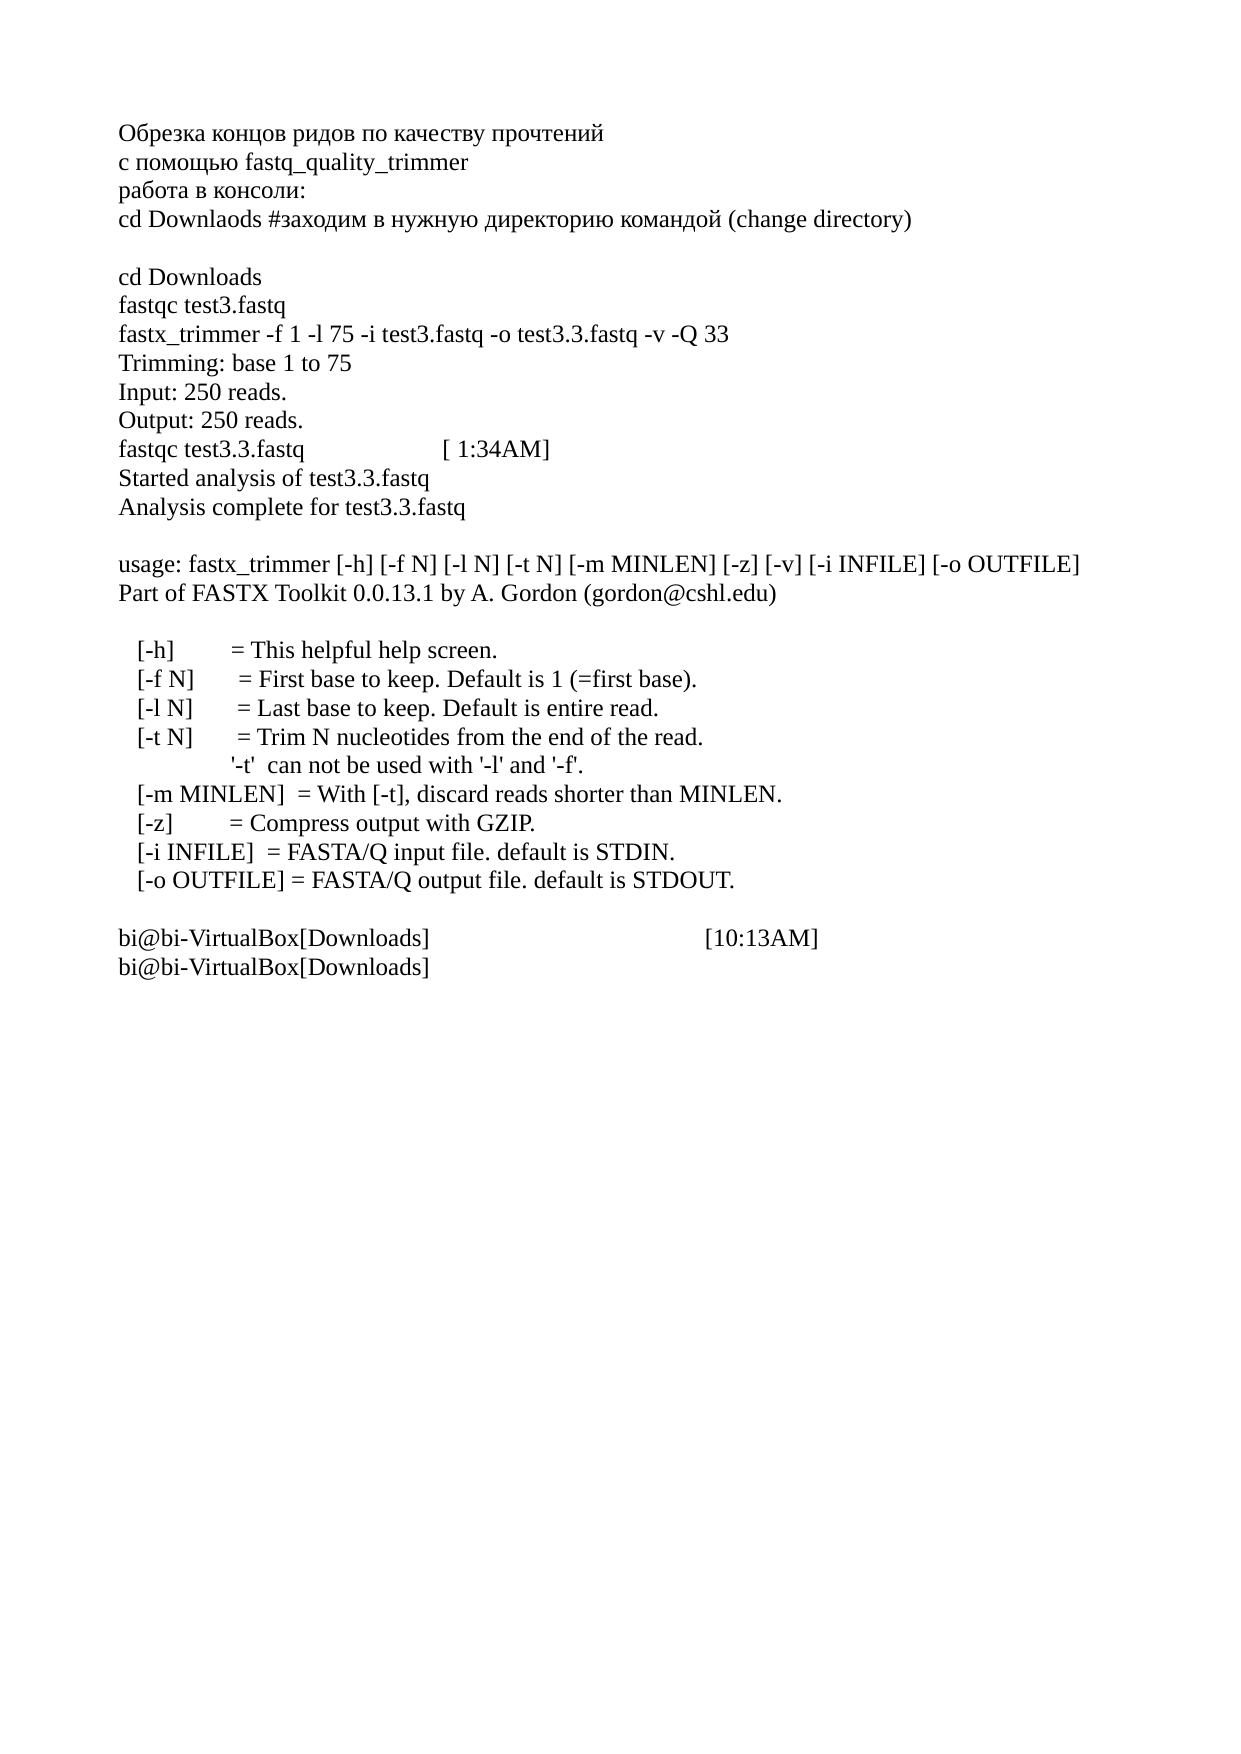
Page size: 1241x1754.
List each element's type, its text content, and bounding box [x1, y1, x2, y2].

text Обрезка концов ридов по качеству прочтений [118, 118, 1122, 147]
text Part of FASTX Toolkit 0.0.13.1 by A. Gordon (gordon@cshl.edu) [118, 578, 1122, 607]
text [-f N] = First base to keep. Default is 1 (=first base). [118, 664, 1122, 693]
text [-l N] = Last base to keep. Default is entire read. [118, 693, 1122, 722]
text [-t N] = Trim N nucleotides from the end of the read. [118, 722, 1122, 751]
text [-m MINLEN] = With [-t], discard reads shorter than MINLEN. [118, 779, 1122, 808]
text bi@bi-VirtualBox[Downloads] [118, 952, 1122, 981]
text [-h] = This helpful help screen. [118, 636, 1122, 664]
text '-t' can not be used with '-l' and '-f'. [118, 751, 1122, 779]
text Trimming: base 1 to 75 [118, 348, 1122, 377]
text с помощью fastq_quality_trimmer [118, 147, 1122, 176]
text [-z] = Compress output with GZIP. [118, 808, 1122, 837]
text Started analysis of test3.3.fastq [118, 463, 1122, 492]
text Input: 250 reads. [118, 377, 1122, 406]
text [-i INFILE] = FASTA/Q input file. default is STDIN. [118, 837, 1122, 866]
text [-o OUTFILE] = FASTA/Q output file. default is STDOUT. [118, 866, 1122, 894]
text Output: 250 reads. [118, 406, 1122, 434]
text fastqc test3.3.fastq [ 1:34AM] [118, 434, 1122, 463]
text работа в консоли: [118, 176, 1122, 204]
text usage: fastx_trimmer [-h] [-f N] [-l N] [-t N] [-m MINLEN] [-z] [-v] [-i INFILE] [-o OUTFILE] [118, 549, 1122, 578]
text bi@bi-VirtualBox[Downloads] [10:13AM] [118, 923, 1122, 952]
text cd Downloads [118, 262, 1122, 291]
text fastqc test3.fastq [118, 291, 1122, 319]
text cd Downlaods #заходим в нужную директорию командой (change directory) [118, 204, 1122, 233]
text Analysis complete for test3.3.fastq [118, 492, 1122, 521]
text fastx_trimmer -f 1 -l 75 -i test3.fastq -o test3.3.fastq -v -Q 33 [118, 319, 1122, 348]
